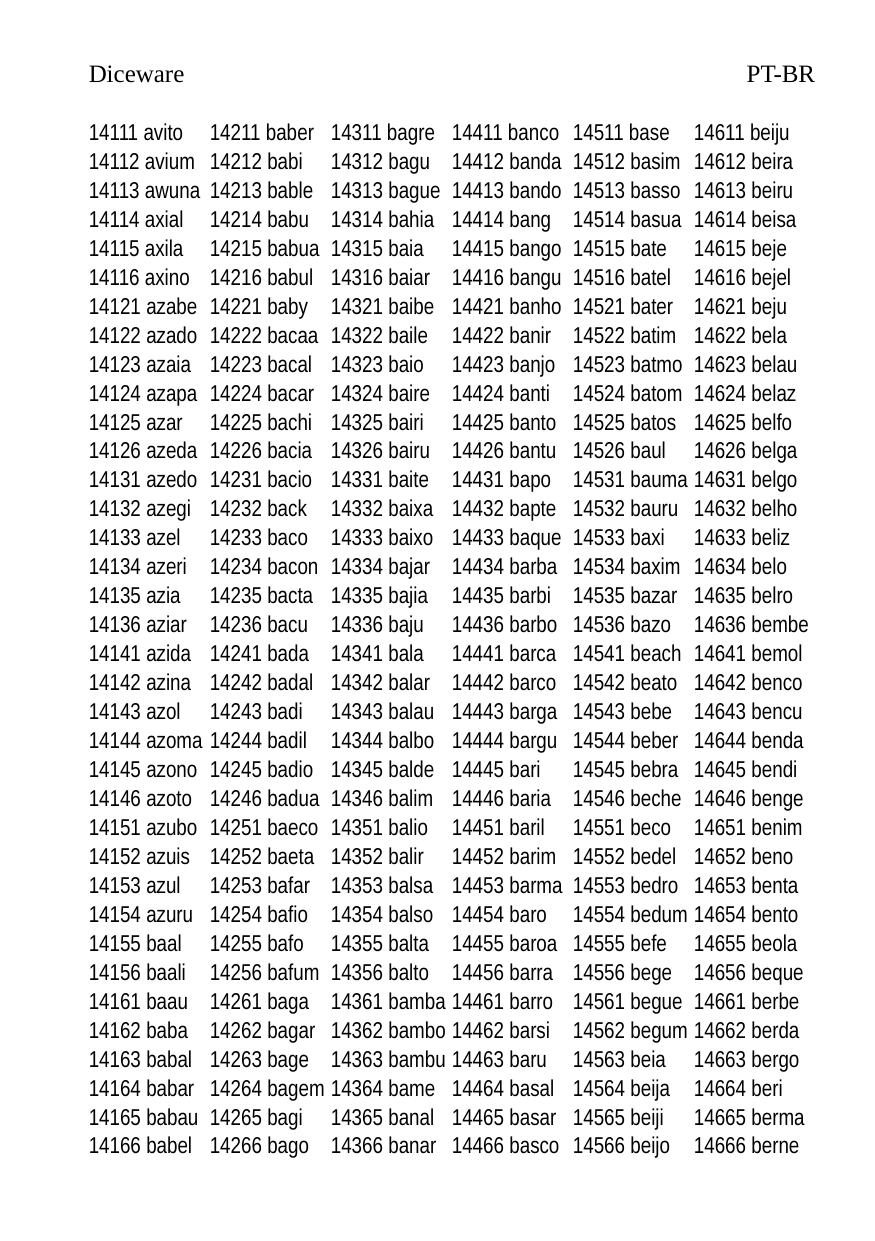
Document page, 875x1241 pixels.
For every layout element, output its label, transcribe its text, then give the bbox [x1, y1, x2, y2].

text 14433 baque [452, 523, 573, 552]
text 14444 bargu [452, 725, 573, 754]
text 14466 basco [452, 1131, 573, 1160]
text 14416 bangu [452, 262, 573, 291]
text 14613 beiru [694, 175, 815, 204]
text 14351 balio [331, 812, 452, 841]
text 14113 awuna [88, 175, 209, 204]
text 14164 babar [88, 1073, 209, 1102]
text 14313 bague [331, 175, 452, 204]
text 14115 axila [88, 233, 209, 262]
text 14261 baga [209, 986, 331, 1015]
text 14532 bauru [573, 494, 694, 523]
text 14151 azubo [88, 812, 209, 841]
text 14143 azol [88, 696, 209, 725]
text 14643 bencu [694, 696, 815, 725]
text 14211 baber [209, 117, 331, 146]
text 14141 azida [88, 638, 209, 667]
text 14136 aziar [88, 609, 209, 638]
text 14121 azabe [88, 291, 209, 320]
text 14446 baria [452, 783, 573, 812]
text 14565 beiji [573, 1102, 694, 1131]
text 14425 banto [452, 407, 573, 436]
text 14163 babal [88, 1044, 209, 1073]
text 14245 badio [209, 754, 331, 783]
text 14552 bedel [573, 841, 694, 870]
text 14515 bate [573, 233, 694, 262]
text 14166 babel [88, 1131, 209, 1160]
text 14226 bacia [209, 436, 331, 465]
text 14634 belo [694, 552, 815, 581]
text 14165 babau [88, 1102, 209, 1131]
text 14122 azado [88, 320, 209, 349]
text 14331 baite [331, 465, 452, 494]
text 14463 baru [452, 1044, 573, 1073]
text 14126 azeda [88, 436, 209, 465]
text 14615 beje [694, 233, 815, 262]
text 14262 bagar [209, 1015, 331, 1044]
text 14654 bento [694, 899, 815, 928]
text 14116 axino [88, 262, 209, 291]
text 14511 base [573, 117, 694, 146]
text 14454 baro [452, 899, 573, 928]
text 14436 barbo [452, 609, 573, 638]
text 14662 berda [694, 1015, 815, 1044]
text 14145 azono [88, 754, 209, 783]
text 14455 baroa [452, 928, 573, 957]
text 14234 bacon [209, 552, 331, 581]
text 14535 bazar [573, 581, 694, 609]
text 14414 bang [452, 204, 573, 233]
text 14346 balim [331, 783, 452, 812]
text 14256 bafum [209, 957, 331, 986]
text 14336 baju [331, 609, 452, 638]
text 14266 bago [209, 1131, 331, 1160]
text 14236 bacu [209, 609, 331, 638]
text 14364 bame [331, 1073, 452, 1102]
text 14441 barca [452, 638, 573, 667]
text 14111 avito [88, 117, 209, 146]
text 14365 banal [331, 1102, 452, 1131]
text 14443 barga [452, 696, 573, 725]
text 14421 banho [452, 291, 573, 320]
text 14316 baiar [331, 262, 452, 291]
text 14453 barma [452, 870, 573, 899]
text 14663 bergo [694, 1044, 815, 1073]
text 14614 beisa [694, 204, 815, 233]
text 14343 balau [331, 696, 452, 725]
text 14131 azedo [88, 465, 209, 494]
text 14133 azel [88, 523, 209, 552]
text 14431 bapo [452, 465, 573, 494]
text 14642 benco [694, 667, 815, 696]
text 14526 baul [573, 436, 694, 465]
text 14445 bari [452, 754, 573, 783]
text 14612 beira [694, 146, 815, 175]
text 14263 bage [209, 1044, 331, 1073]
text 14354 balso [331, 899, 452, 928]
text 14611 beiju [694, 117, 815, 146]
text 14324 baire [331, 378, 452, 407]
text 14325 bairi [331, 407, 452, 436]
text 14514 basua [573, 204, 694, 233]
text 14215 babua [209, 233, 331, 262]
text 14112 avium [88, 146, 209, 175]
text 14246 badua [209, 783, 331, 812]
text 14332 baixa [331, 494, 452, 523]
text 14513 basso [573, 175, 694, 204]
text 14212 babi [209, 146, 331, 175]
text 14424 banti [452, 378, 573, 407]
text 14344 balbo [331, 725, 452, 754]
text 14523 batmo [573, 349, 694, 378]
text 14123 azaia [88, 349, 209, 378]
text 14146 azoto [88, 783, 209, 812]
text 14363 bambu [331, 1044, 452, 1073]
text 14522 batim [573, 320, 694, 349]
text 14322 baile [331, 320, 452, 349]
text 14221 baby [209, 291, 331, 320]
text 14125 azar [88, 407, 209, 436]
text 14434 barba [452, 552, 573, 581]
text 14553 bedro [573, 870, 694, 899]
text 14411 banco [452, 117, 573, 146]
text 14224 bacar [209, 378, 331, 407]
text 14255 bafo [209, 928, 331, 957]
text 14543 bebe [573, 696, 694, 725]
text 14646 benge [694, 783, 815, 812]
text 14231 bacio [209, 465, 331, 494]
text 14452 barim [452, 841, 573, 870]
text 14635 belro [694, 581, 815, 609]
text 14616 bejel [694, 262, 815, 291]
text 14555 befe [573, 928, 694, 957]
text 14311 bagre [331, 117, 452, 146]
text 14352 balir [331, 841, 452, 870]
text 14265 bagi [209, 1102, 331, 1131]
text 14545 bebra [573, 754, 694, 783]
text 14323 baio [331, 349, 452, 378]
text 14656 beque [694, 957, 815, 986]
text 14525 batos [573, 407, 694, 436]
text 14213 bable [209, 175, 331, 204]
text 14536 bazo [573, 609, 694, 638]
text 14243 badi [209, 696, 331, 725]
text 14632 belho [694, 494, 815, 523]
text 14415 bango [452, 233, 573, 262]
text 14362 bambo [331, 1015, 452, 1044]
text 14633 beliz [694, 523, 815, 552]
text 14235 bacta [209, 581, 331, 609]
text 14544 beber [573, 725, 694, 754]
text 14534 baxim [573, 552, 694, 581]
text 14566 beijo [573, 1131, 694, 1160]
text 14135 azia [88, 581, 209, 609]
text 14252 baeta [209, 841, 331, 870]
text 14644 benda [694, 725, 815, 754]
text 14132 azegi [88, 494, 209, 523]
text 14314 bahia [331, 204, 452, 233]
text 14155 baal [88, 928, 209, 957]
text 14524 batom [573, 378, 694, 407]
text 14636 bembe [694, 609, 815, 638]
text 14334 bajar [331, 552, 452, 581]
text 14251 baeco [209, 812, 331, 841]
text 14464 basal [452, 1073, 573, 1102]
text 14554 bedum [573, 899, 694, 928]
text 14561 begue [573, 986, 694, 1015]
text 14626 belga [694, 436, 815, 465]
text 14623 belau [694, 349, 815, 378]
text 14422 banir [452, 320, 573, 349]
text 14326 bairu [331, 436, 452, 465]
text 14333 baixo [331, 523, 452, 552]
text 14512 basim [573, 146, 694, 175]
text 14563 beia [573, 1044, 694, 1073]
text 14651 benim [694, 812, 815, 841]
text 14335 bajia [331, 581, 452, 609]
text 14426 bantu [452, 436, 573, 465]
text 14432 bapte [452, 494, 573, 523]
text 14435 barbi [452, 581, 573, 609]
text 14254 bafio [209, 899, 331, 928]
text 14413 bando [452, 175, 573, 204]
text 14624 belaz [694, 378, 815, 407]
text 14142 azina [88, 667, 209, 696]
text 14225 bachi [209, 407, 331, 436]
text 14531 bauma [573, 465, 694, 494]
text 14622 bela [694, 320, 815, 349]
text 14551 beco [573, 812, 694, 841]
text 14564 beija [573, 1073, 694, 1102]
text 14241 bada [209, 638, 331, 667]
text 14244 badil [209, 725, 331, 754]
text 14114 axial [88, 204, 209, 233]
text 14533 baxi [573, 523, 694, 552]
text 14355 balta [331, 928, 452, 957]
text 14321 baibe [331, 291, 452, 320]
text 14124 azapa [88, 378, 209, 407]
text 14625 belfo [694, 407, 815, 436]
text 14312 bagu [331, 146, 452, 175]
text 14154 azuru [88, 899, 209, 928]
text 14645 bendi [694, 754, 815, 783]
text 14134 azeri [88, 552, 209, 581]
text 14461 barro [452, 986, 573, 1015]
text 14156 baali [88, 957, 209, 986]
text 14521 bater [573, 291, 694, 320]
text 14161 baau [88, 986, 209, 1015]
text 14541 beach [573, 638, 694, 667]
text 14655 beola [694, 928, 815, 957]
text 14562 begum [573, 1015, 694, 1044]
text 14264 bagem [209, 1073, 331, 1102]
text 14631 belgo [694, 465, 815, 494]
text 14232 back [209, 494, 331, 523]
text 14222 bacaa [209, 320, 331, 349]
text 14242 badal [209, 667, 331, 696]
text 14216 babul [209, 262, 331, 291]
text 14412 banda [452, 146, 573, 175]
text 14451 baril [452, 812, 573, 841]
text 14665 berma [694, 1102, 815, 1131]
text 14666 berne [694, 1131, 815, 1160]
text 14465 basar [452, 1102, 573, 1131]
text 14153 azul [88, 870, 209, 899]
text 14456 barra [452, 957, 573, 986]
text 14516 batel [573, 262, 694, 291]
text 14342 balar [331, 667, 452, 696]
text 14356 balto [331, 957, 452, 986]
text 14152 azuis [88, 841, 209, 870]
text 14652 beno [694, 841, 815, 870]
text 14341 bala [331, 638, 452, 667]
text 14664 beri [694, 1073, 815, 1102]
text 14361 bamba [331, 986, 452, 1015]
text 14315 baia [331, 233, 452, 262]
text 14214 babu [209, 204, 331, 233]
text 14641 bemol [694, 638, 815, 667]
text 14462 barsi [452, 1015, 573, 1044]
text 14442 barco [452, 667, 573, 696]
text 14233 baco [209, 523, 331, 552]
text 14366 banar [331, 1131, 452, 1160]
text 14621 beju [694, 291, 815, 320]
text 14661 berbe [694, 986, 815, 1015]
text 14162 baba [88, 1015, 209, 1044]
text 14345 balde [331, 754, 452, 783]
text 14353 balsa [331, 870, 452, 899]
text 14556 bege [573, 957, 694, 986]
text 14253 bafar [209, 870, 331, 899]
text 14223 bacal [209, 349, 331, 378]
text 14546 beche [573, 783, 694, 812]
text 14144 azoma [88, 725, 209, 754]
text 14423 banjo [452, 349, 573, 378]
text 14542 beato [573, 667, 694, 696]
text 14653 benta [694, 870, 815, 899]
